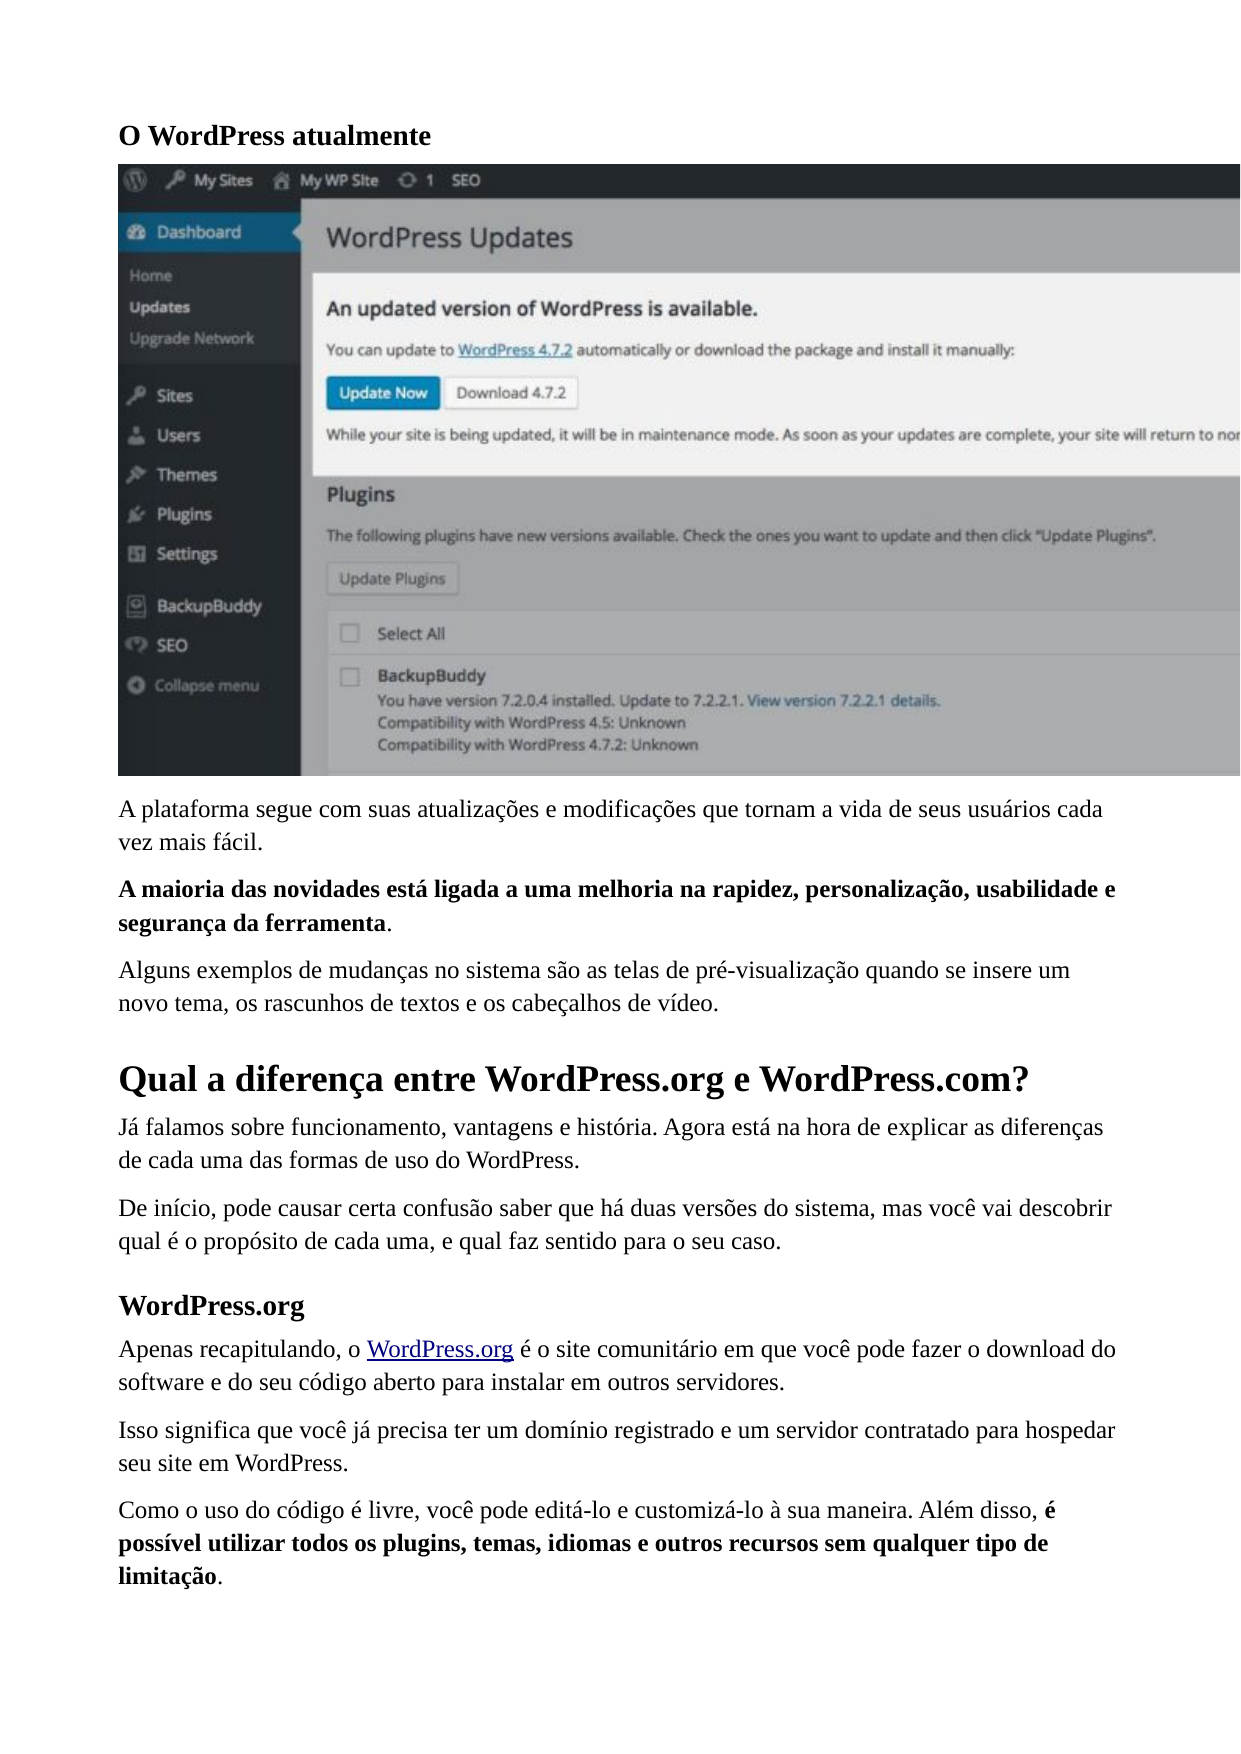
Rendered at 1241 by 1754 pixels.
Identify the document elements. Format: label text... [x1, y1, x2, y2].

text A plataforma segue com suas atualizações e modificações que tornam a vida de seus usuários cada vez mais fácil. [118, 794, 1122, 856]
picture [118, 164, 1241, 776]
text De início, pode causar certa confusão saber que há duas versões do sistema, mas você vai descobrir qual é o propósito de cada uma, e qual faz sentido para o seu caso. [118, 1193, 1122, 1255]
text A maioria das novidades está ligada a uma melhoria na rapidez, personalização, usabilidade e segurança da ferramenta. [118, 874, 1122, 936]
subtitle Qual a diferença entre WordPress.org e WordPress.com? [118, 1057, 1122, 1100]
text Apenas recapitulando, o WordPress.org é o site comunitário em que você pode fazer o download do software e do seu código aberto para instalar em outros servidores. [118, 1334, 1122, 1396]
subtitle WordPress.org [118, 1288, 1122, 1322]
text Como o uso do código é livre, você pode editá-lo e customizá-lo à sua maneira. Além disso, é possível utilizar todos os plugins, temas, idiomas e outros recursos sem qualquer tipo de limitação. [118, 1495, 1122, 1590]
text Isso significa que você já precisa ter um domínio registrado e um servidor contratado para hospedar seu site em WordPress. [118, 1415, 1122, 1477]
text Alguns exemplos de mudanças no sistema são as telas de pré-visualização quando se insere um novo tema, os rascunhos de textos e os cabeçalhos de vídeo. [118, 955, 1122, 1017]
text Já falamos sobre funcionamento, vantagens e história. Agora está na hora de explicar as diferenças de cada uma das formas de uso do WordPress. [118, 1112, 1122, 1174]
subtitle O WordPress atualmente [118, 118, 1122, 152]
